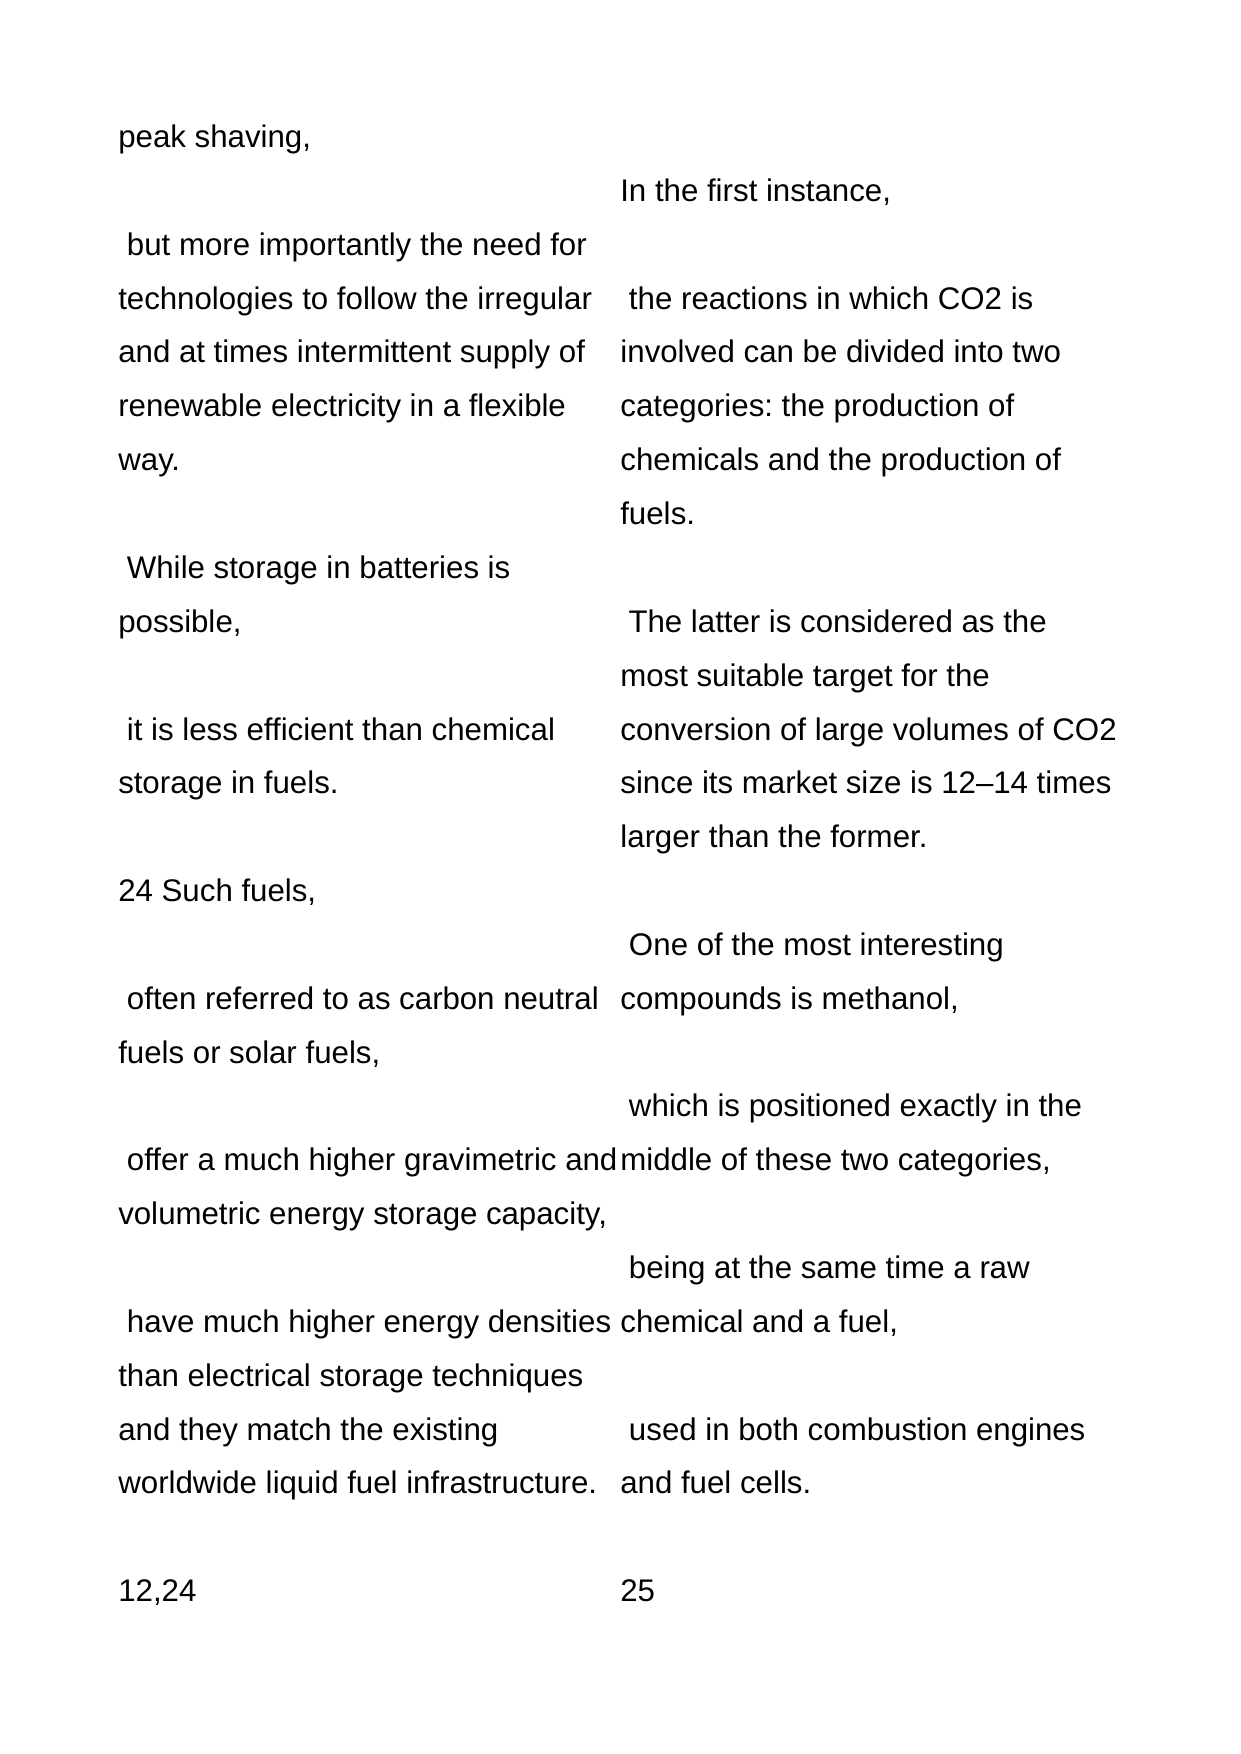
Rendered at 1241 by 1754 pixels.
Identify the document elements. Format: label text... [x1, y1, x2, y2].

text have much higher energy densities than electrical storage techniques and they match the existing worldwide liquid fuel infrastructure. [118, 1303, 620, 1500]
text offer a much higher gravimetric and volumetric energy storage capacity, [118, 1141, 620, 1231]
text 24 Such fuels, [118, 872, 620, 908]
text used in both combustion engines and fuel cells. [620, 1411, 1122, 1500]
text peak shaving, [118, 118, 620, 154]
text the reactions in which CO2 is involved can be divided into two categories: the production of chemicals and the production of fuels. [620, 280, 1122, 531]
text but more importantly the need for technologies to follow the irregular and at times intermittent supply of renewable electricity in a flexible way. [118, 226, 620, 477]
text 12,24 [118, 1572, 620, 1608]
text often referred to as carbon neutral fuels or solar fuels, [118, 980, 620, 1069]
text One of the most interesting compounds is methanol, [620, 926, 1122, 1016]
text While storage in batteries is possible, [118, 549, 620, 639]
text being at the same time a raw chemical and a fuel, [620, 1249, 1122, 1339]
text 25 [620, 1572, 1122, 1608]
text In the first instance, [620, 172, 1122, 208]
text which is positioned exactly in the middle of these two categories, [620, 1087, 1122, 1177]
text The latter is considered as the most suitable target for the conversion of large volumes of CO2 since its market size is 12–14 times larger than the former. [620, 603, 1122, 854]
text it is less efficient than chemical storage in fuels. [118, 711, 620, 800]
